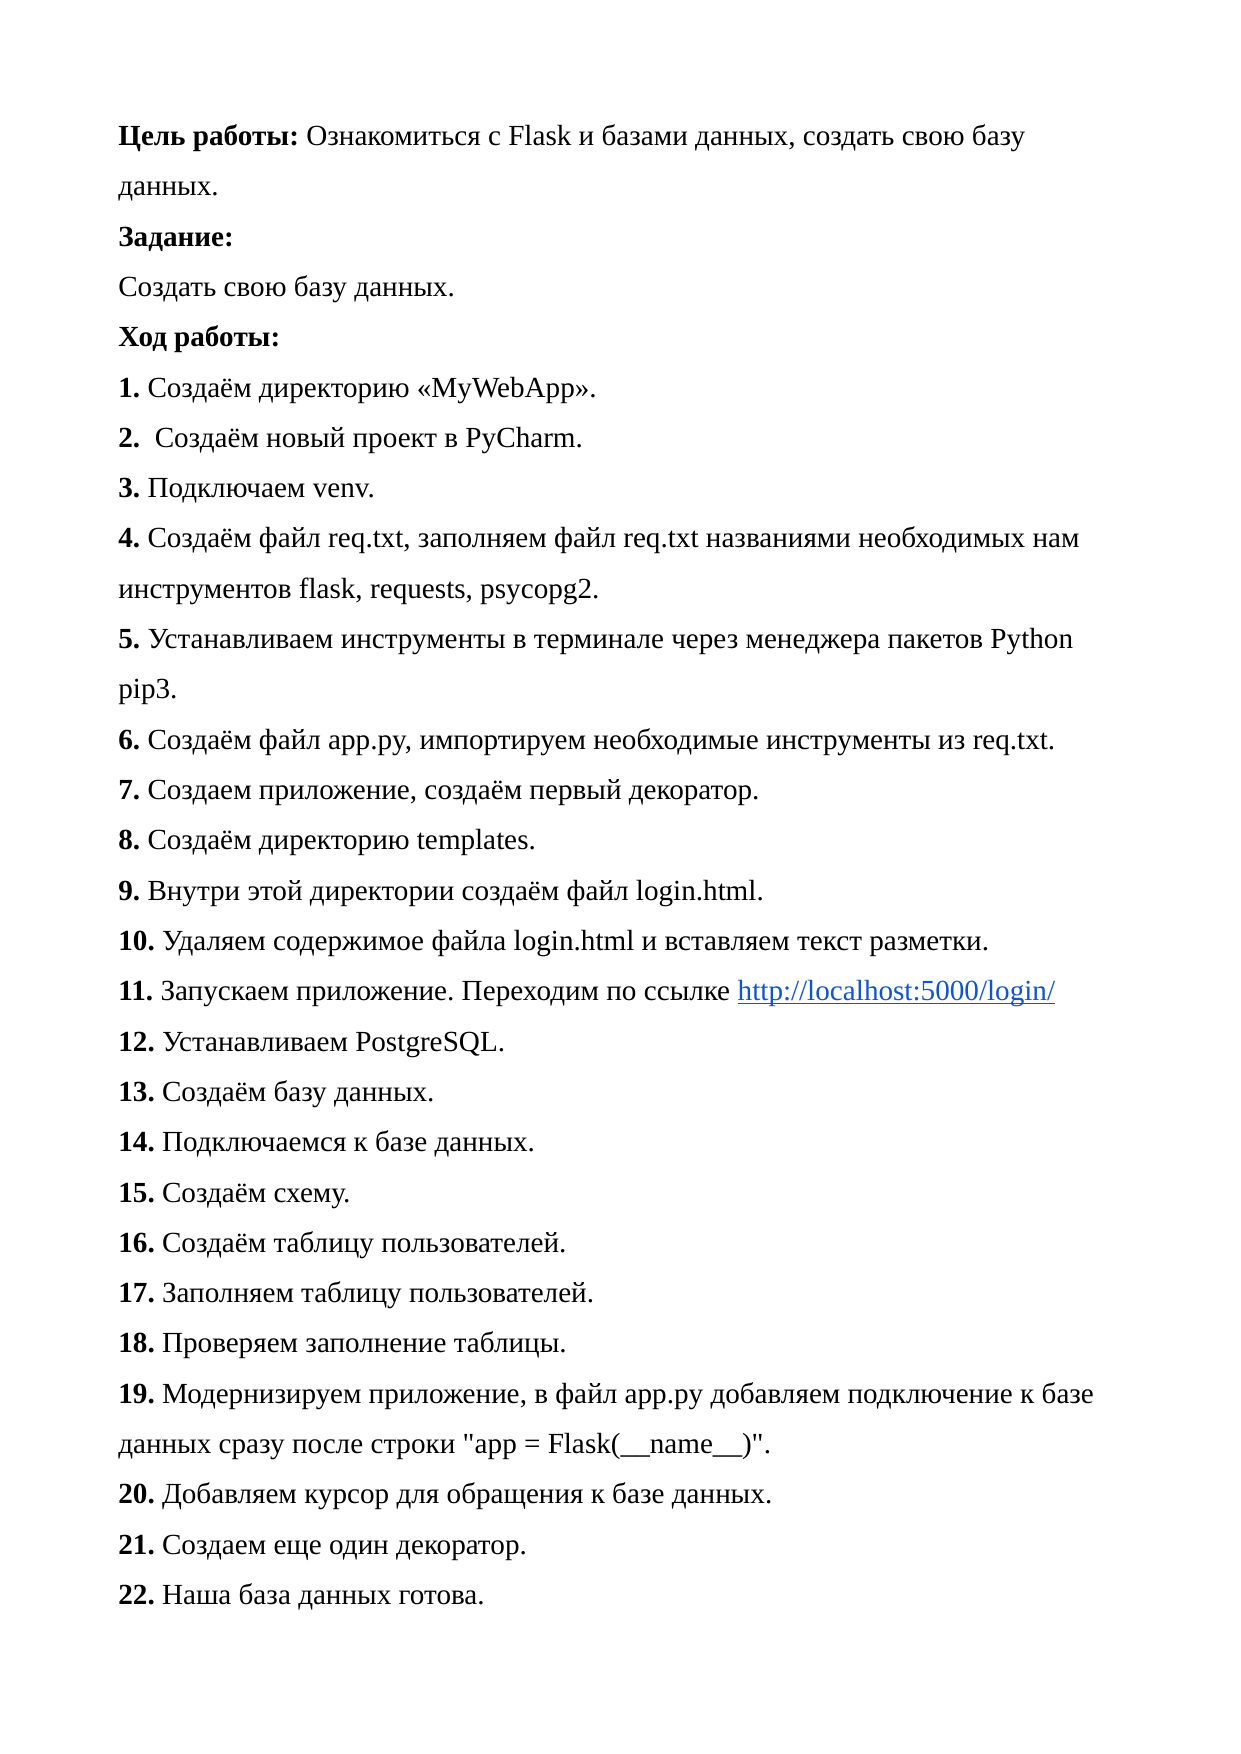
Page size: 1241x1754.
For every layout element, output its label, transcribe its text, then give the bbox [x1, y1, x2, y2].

text 20. Добавляем курсор для обращения к базе данных. [118, 1477, 1122, 1510]
text 12. Устанавливаем PostgreSQL. [118, 1024, 1122, 1057]
text 17. Заполняем таблицу пользователей. [118, 1275, 1122, 1309]
text Цель работы: Ознакомиться с Flask и базами данных, создать свою базу данных. [118, 118, 1122, 202]
text 4. Создаём файл req.txt, заполняем файл req.txt названиями необходимых нам инструментов flask, requests, psycopg2. [118, 521, 1122, 604]
text Задание: [118, 219, 1122, 252]
text 22. Наша база данных готова. [118, 1577, 1122, 1611]
text 7. Создаем приложение, создаём первый декоратор. [118, 772, 1122, 806]
text 9. Внутри этой директории создаём файл login.html. [118, 873, 1122, 906]
text 19. Модернизируем приложение, в файл app.py добавляем подключение к базе данных сразу после строки "app = Flask(__name__)". [118, 1376, 1122, 1460]
text 3. Подключаем venv. [118, 470, 1122, 504]
text 18. Проверяем заполнение таблицы. [118, 1326, 1122, 1359]
text Ход работы: [118, 319, 1122, 353]
text 2. Создаём новый проект в PyCharm. [118, 420, 1122, 453]
text 14. Подключаемся к базе данных. [118, 1124, 1122, 1158]
text 8. Создаём директорию templates. [118, 822, 1122, 856]
text 10. Удаляем содержимое файла login.html и вставляем текст разметки. [118, 923, 1122, 957]
text 5. Устанавливаем инструменты в терминале через менеджера пакетов Python pip3. [118, 621, 1122, 705]
text Создать свою базу данных. [118, 269, 1122, 303]
text 6. Создаём файл app.py, импортируем необходимые инструменты из req.txt. [118, 722, 1122, 755]
text 13. Создаём базу данных. [118, 1074, 1122, 1108]
text 16. Создаём таблицу пользователей. [118, 1225, 1122, 1258]
text 21. Создаем еще один декоратор. [118, 1527, 1122, 1560]
text 11. Запускаем приложение. Переходим по ссылке http://localhost:5000/login/ [118, 973, 1122, 1007]
text 15. Создаём схему. [118, 1175, 1122, 1208]
text 1. Создаём директорию «MyWebApp». [118, 370, 1122, 403]
